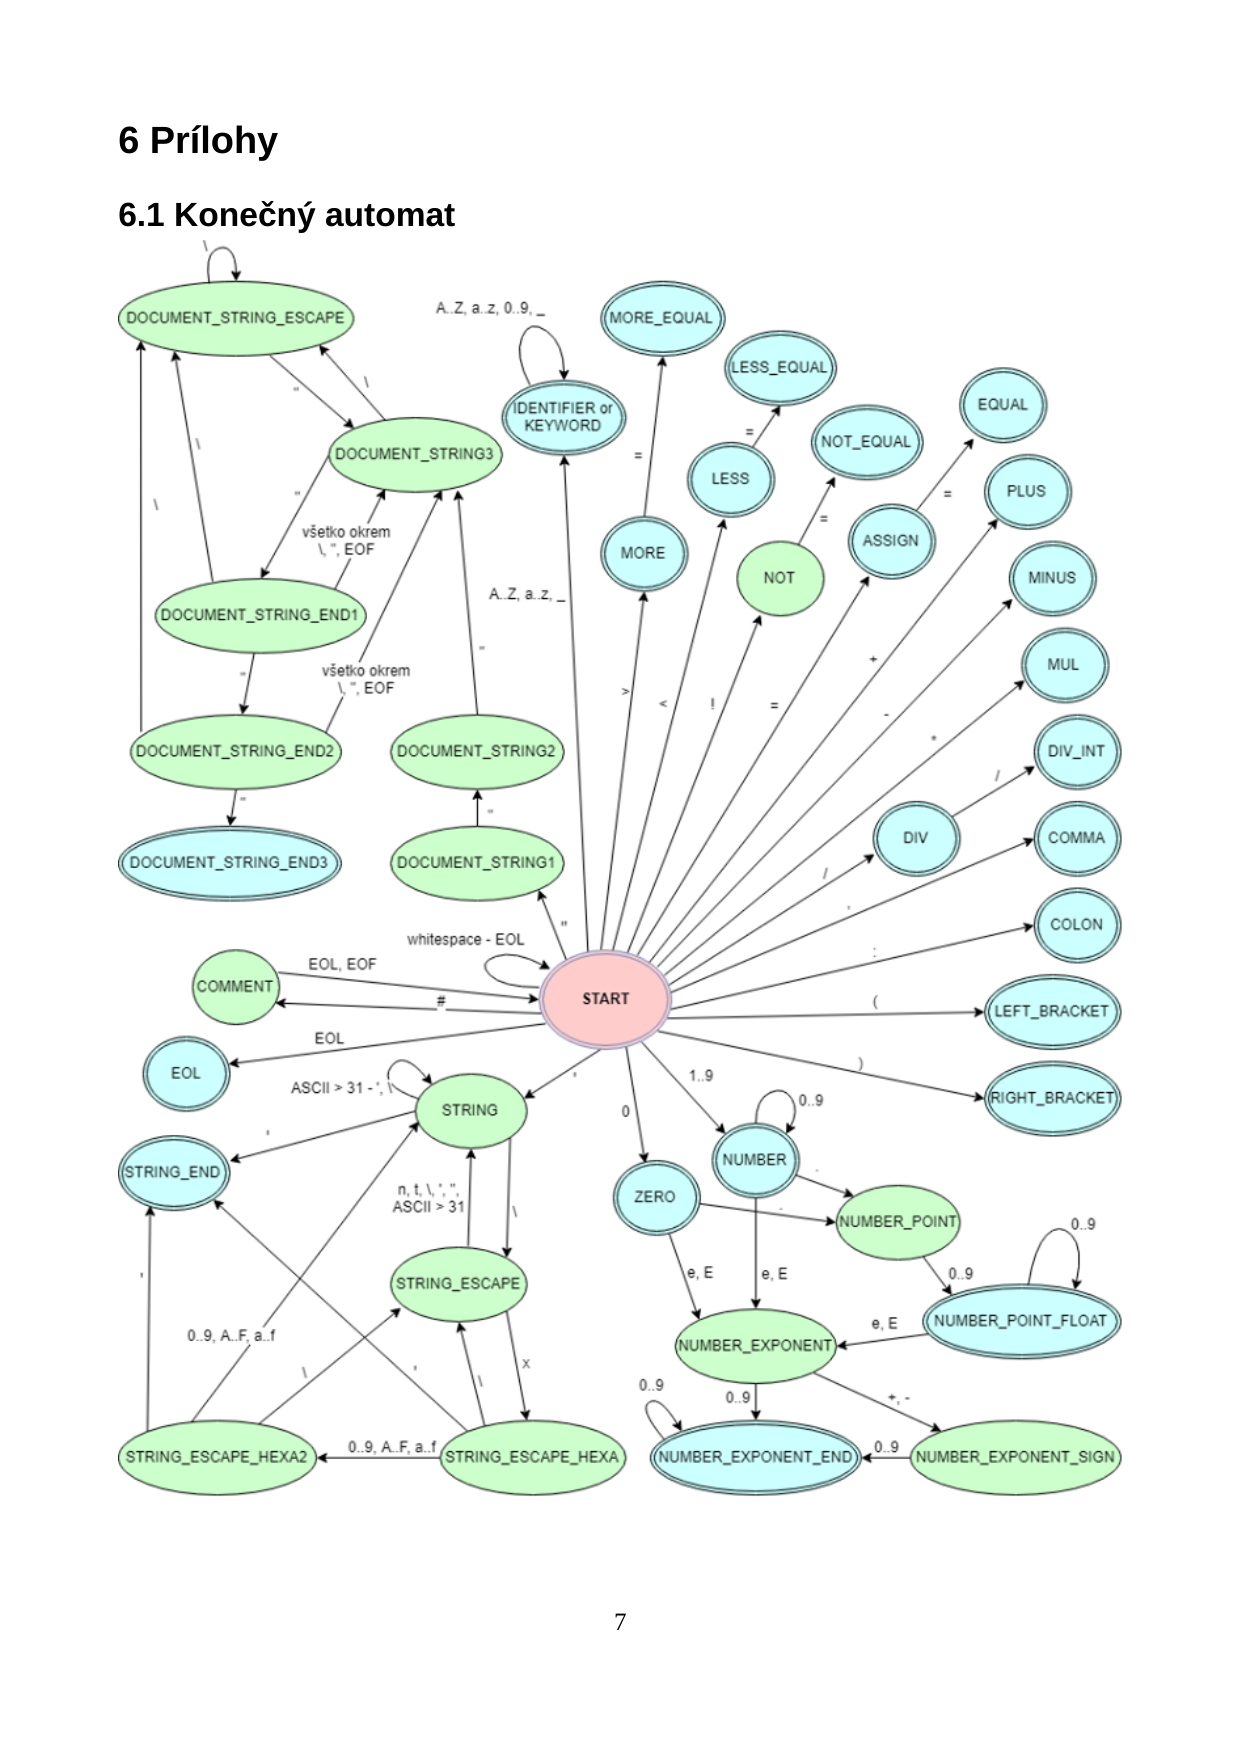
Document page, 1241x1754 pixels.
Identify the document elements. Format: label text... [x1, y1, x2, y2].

subtitle 6.1 Konečný automat [118, 195, 1122, 234]
subtitle 6 Prílohy [118, 118, 1122, 162]
picture [118, 240, 1123, 1497]
